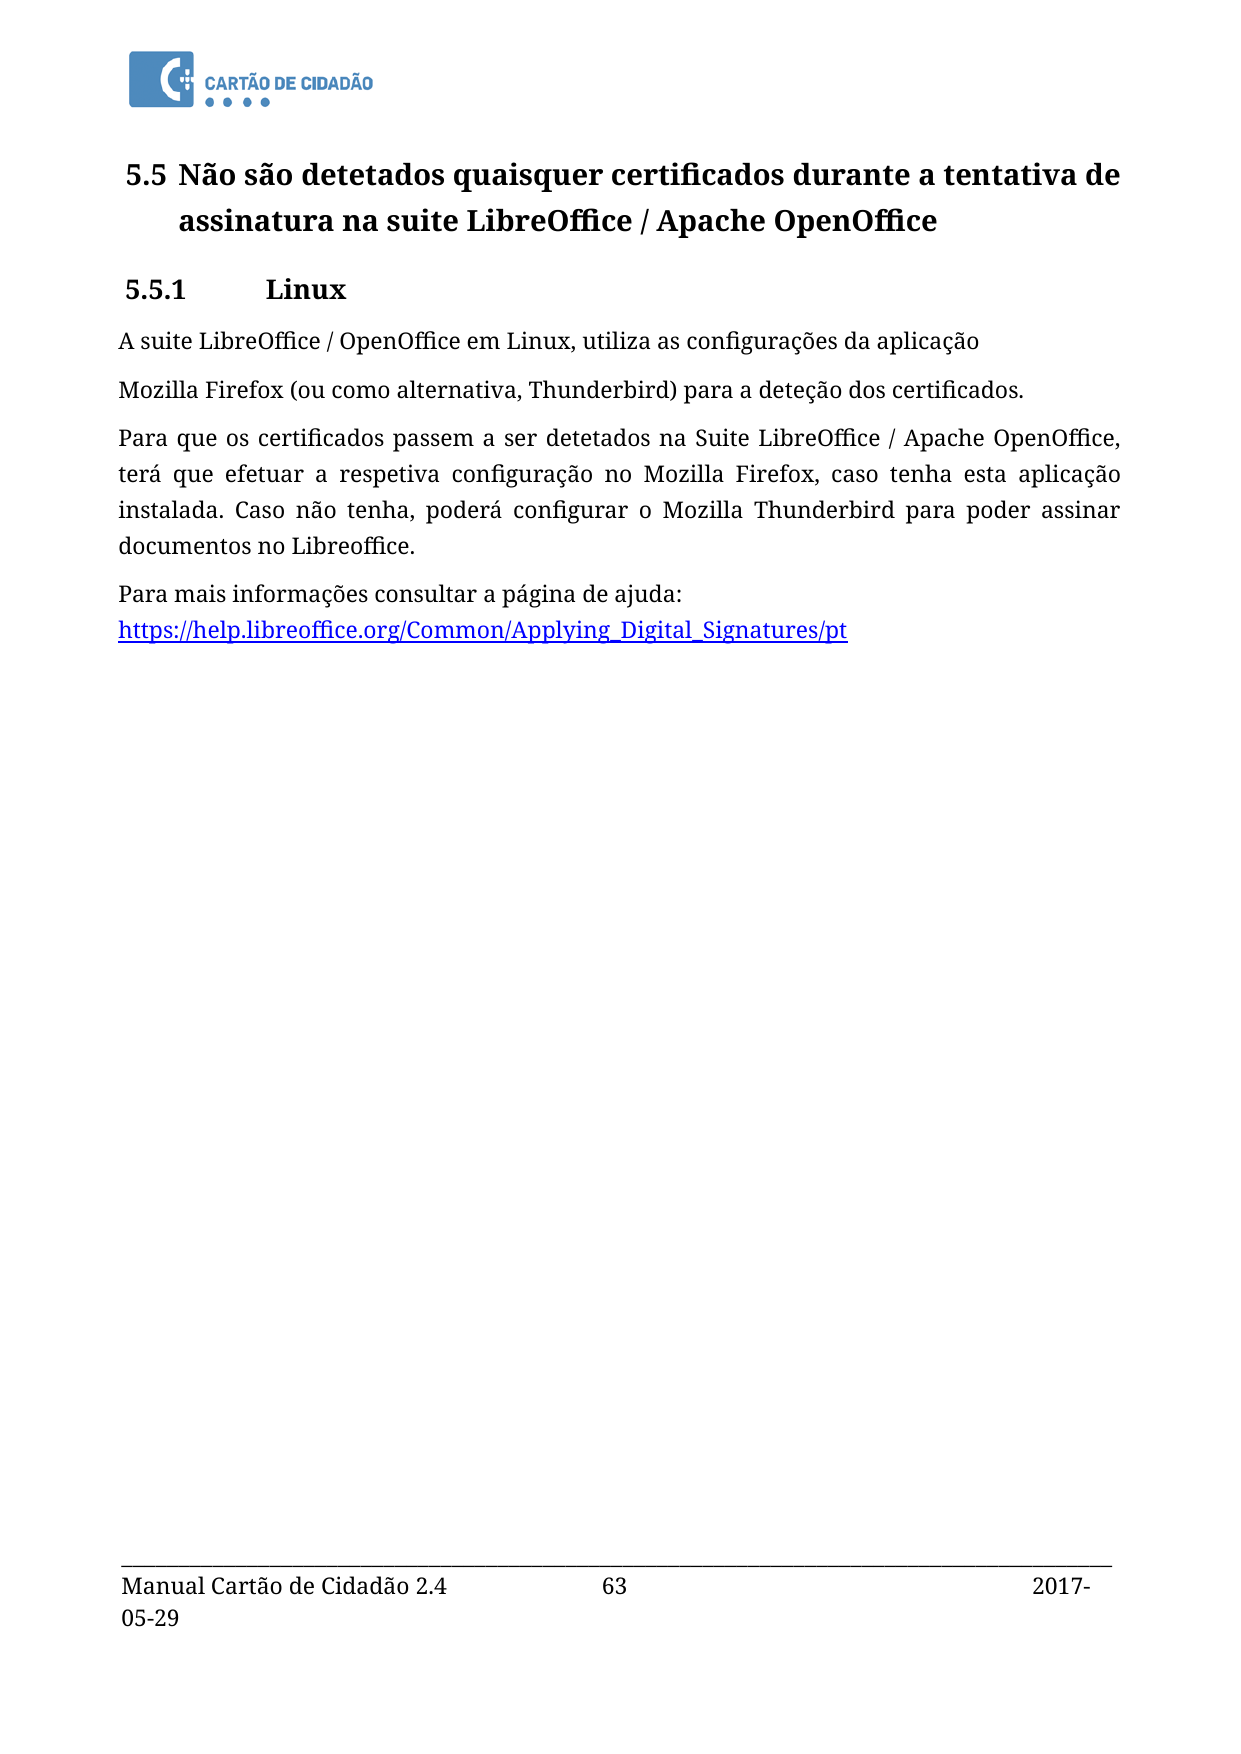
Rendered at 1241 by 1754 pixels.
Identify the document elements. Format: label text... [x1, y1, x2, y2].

text Para que os certificados passem a ser detetados na Suite LibreOffice / Apache OpenOffice, terá que efetuar a respetiva configuração no Mozilla Firefox, caso tenha esta aplicação instalada. Caso não tenha, poderá configurar o Mozilla Thunderbird para poder assinar documentos no Libreoffice. [118, 422, 1122, 561]
text A suite LibreOffice / OpenOffice em Linux, utiliza as configurações da aplicação [118, 325, 1122, 357]
picture [127, 45, 420, 115]
subtitle Linux [118, 270, 1122, 307]
text Para mais informações consultar a página de ajuda: https://help.libreoffice.org/Common/Applying_Digital_Signatures/pt [118, 578, 1122, 646]
subtitle Não são detetados quaisquer certificados durante a tentativa de assinatura na suite LibreOffice / Apache OpenOffice [118, 154, 1122, 239]
text Mozilla Firefox (ou como alternativa, Thunderbird) para a deteção dos certificados. [118, 374, 1122, 405]
